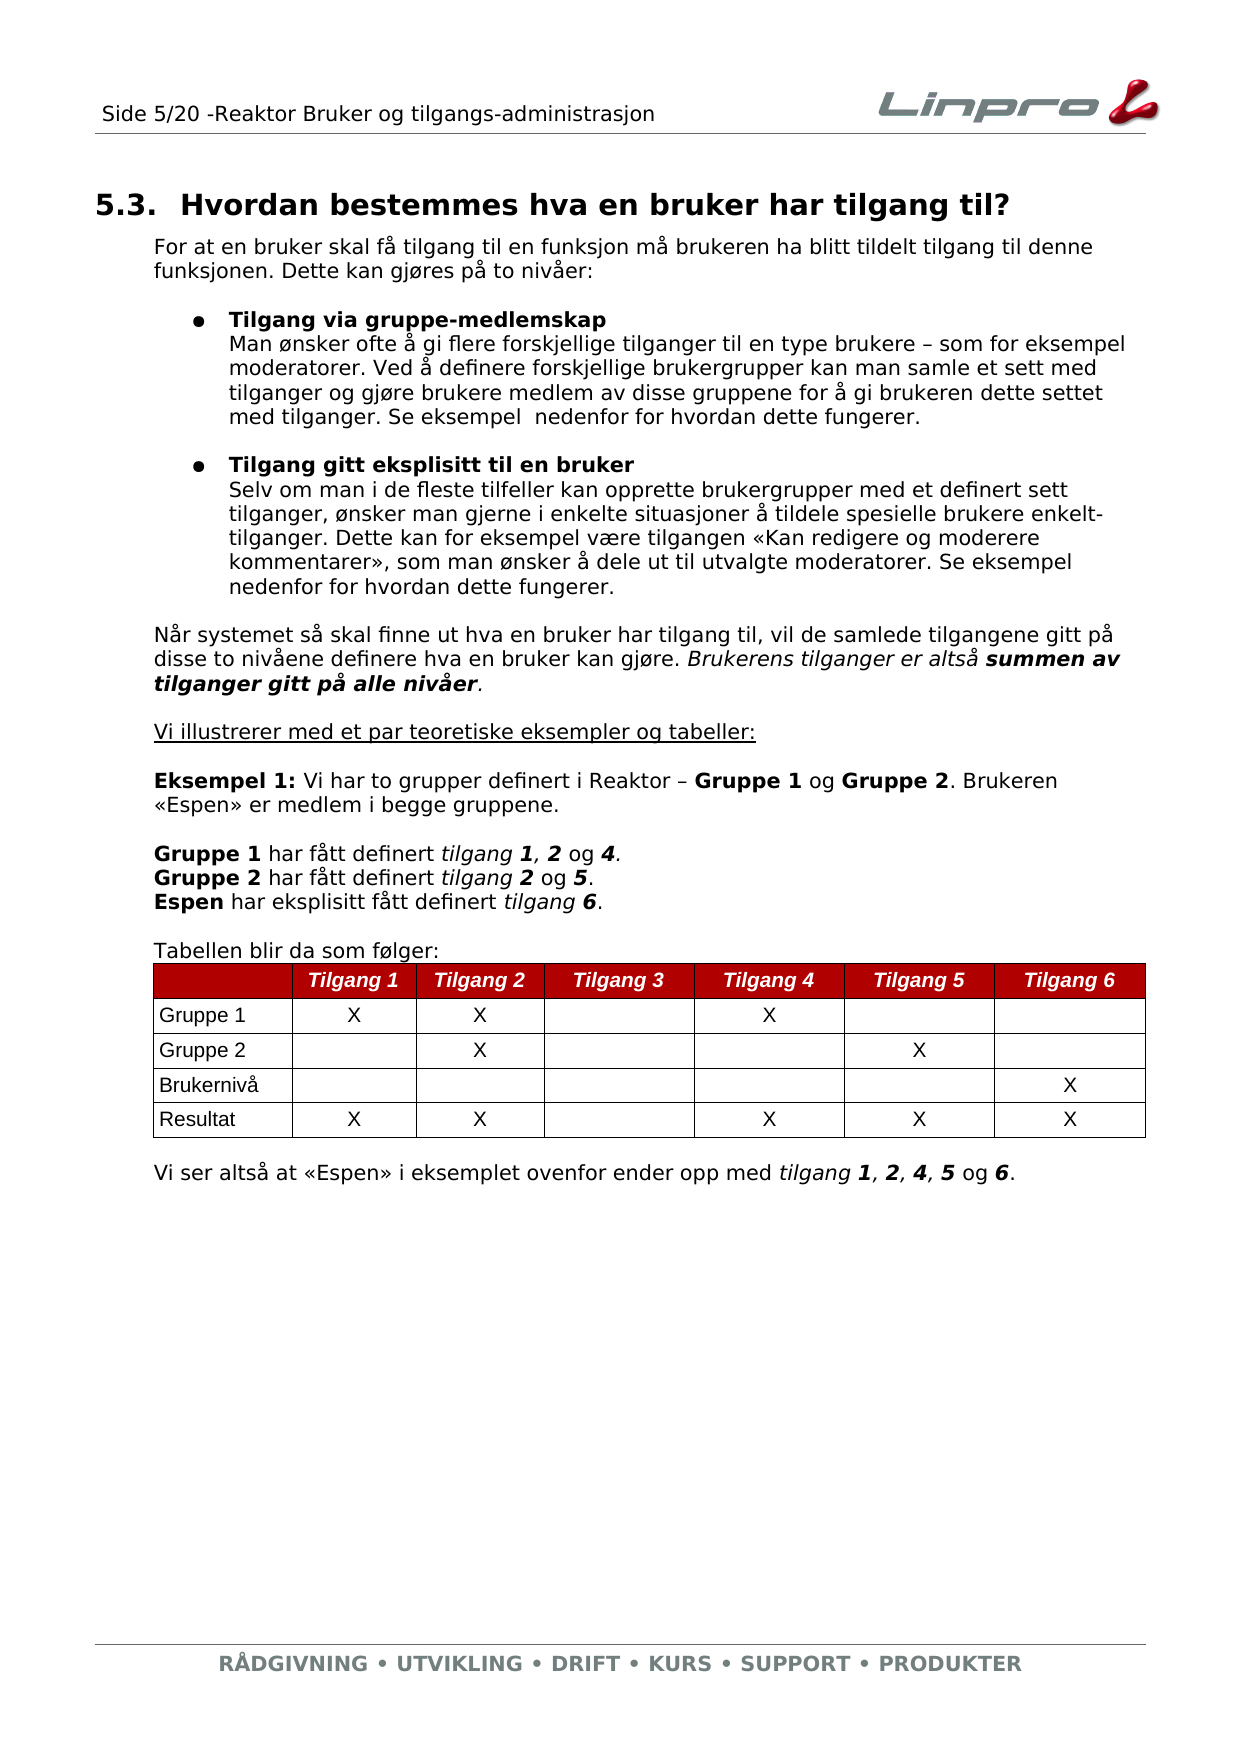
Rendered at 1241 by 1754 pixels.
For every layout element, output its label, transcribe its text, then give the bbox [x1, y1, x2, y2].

table_cell X [417, 1103, 544, 1137]
table_cell X [293, 1103, 416, 1137]
table_cell [545, 999, 694, 1033]
table_header Tilgang 3 [545, 964, 694, 998]
table_cell [995, 999, 1145, 1033]
table_cell [695, 1069, 844, 1102]
table_header Tilgang 2 [417, 964, 544, 998]
table_cell [545, 1103, 694, 1137]
list Tilgang gitt eksplisitt til en bruker [191, 453, 1146, 478]
table_cell X [417, 1034, 544, 1067]
table_header Tilgang 4 [695, 964, 844, 998]
table_header [154, 964, 292, 998]
list Selv om man i de fleste tilfeller kan opprette brukergrupper med et definert sett tilganger, ønsker man gjerne i enkelte situasjoner å tildele spesielle brukere enkelt-tilganger. Dette kan for eksempel være tilgangen «Kan redigere og moderere kommentarer», som man ønsker å dele ut til utvalgte moderatorer. Se eksempel nedenfor for hvordan dette fungerer. [191, 478, 1146, 599]
table_cell X [845, 1103, 994, 1137]
table_header Tilgang 5 [845, 964, 994, 998]
picture [878, 78, 1162, 128]
table_cell X [695, 1103, 844, 1137]
text Når systemet så skal finne ut hva en bruker har tilgang til, vil de samlede tilgangene gitt på disse to nivåene definere hva en bruker kan gjøre. Brukerens tilganger er altså summen av tilganger gitt på alle nivåer. [153, 623, 1146, 696]
table_cell [845, 999, 994, 1033]
table_cell [545, 1034, 694, 1067]
table_cell X [995, 1103, 1145, 1137]
table_cell [417, 1069, 544, 1102]
text Espen har eksplisitt fått definert tilgang 6. [153, 890, 1146, 914]
text Vi ser altså at «Espen» i eksemplet ovenfor ender opp med tilgang 1, 2, 4, 5 og 6. [153, 1161, 1146, 1186]
text Tabellen blir da som følger: [153, 939, 1146, 963]
text For at en bruker skal få tilgang til en funksjon må brukeren ha blitt tildelt tilgang til denne funksjonen. Dette kan gjøres på to nivåer: [153, 235, 1146, 283]
text Eksempel 1: Vi har to grupper definert i Reaktor – Gruppe 1 og Gruppe 2. Brukeren «Espen» er medlem i begge gruppene. [153, 769, 1146, 817]
table_cell X [417, 999, 544, 1033]
list Tilgang via gruppe-medlemskap [191, 308, 1146, 332]
table_cell X [845, 1034, 994, 1067]
text Vi illustrerer med et par teoretiske eksempler og tabeller: [153, 720, 1146, 744]
table_cell X [995, 1069, 1145, 1102]
table_cell Gruppe 1 [154, 999, 292, 1033]
table_cell Gruppe 2 [154, 1034, 292, 1067]
list Man ønsker ofte å gi flere forskjellige tilganger til en type brukere – som for eksempel moderatorer. Ved å definere forskjellige brukergrupper kan man samle et sett med tilganger og gjøre brukere medlem av disse gruppene for å gi brukeren dette settet med tilganger. Se eksempel nedenfor for hvordan dette fungerer. [191, 332, 1146, 429]
table_cell Brukernivå [154, 1069, 292, 1102]
table_header Tilgang 1 [293, 964, 416, 998]
table_cell [293, 1069, 416, 1102]
table_header Tilgang 6 [995, 964, 1145, 998]
table_cell X [695, 999, 844, 1033]
table_cell [995, 1034, 1145, 1067]
table_cell [695, 1034, 844, 1067]
table_cell X [293, 999, 416, 1033]
subtitle Hvordan bestemmes hva en bruker har tilgang til? [94, 188, 1146, 222]
text Gruppe 1 har fått definert tilgang 1, 2 og 4. [153, 842, 1146, 866]
table_cell [845, 1069, 994, 1102]
table_cell Resultat [154, 1103, 292, 1137]
text Gruppe 2 har fått definert tilgang 2 og 5. [153, 866, 1146, 890]
table_cell [293, 1034, 416, 1067]
table_cell [545, 1069, 694, 1102]
